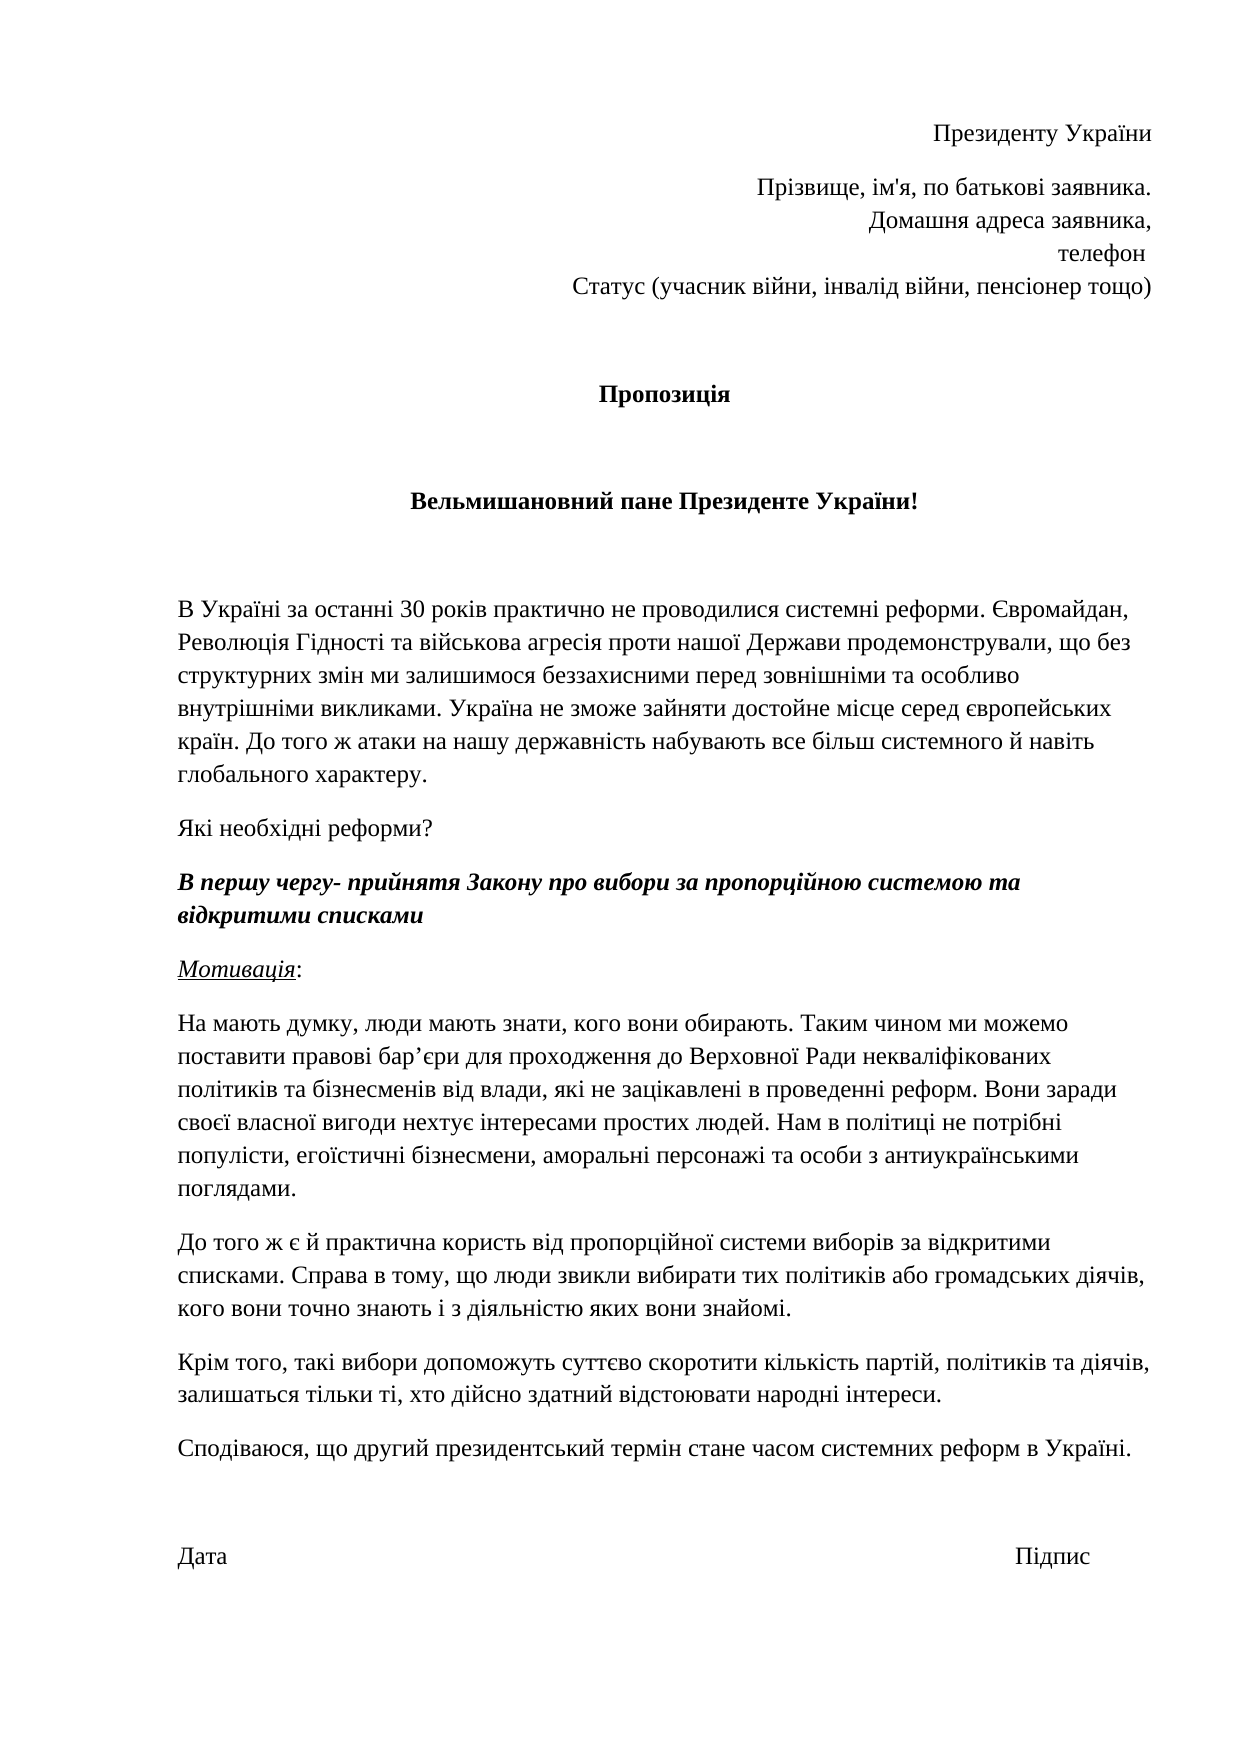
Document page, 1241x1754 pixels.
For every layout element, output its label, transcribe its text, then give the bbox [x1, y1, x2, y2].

text Прізвище, ім'я, по батькові заявника. Домашня адреса заявника, телефон Статус (учасник війни, інвалід війни, пенсіонер тощо) [177, 172, 1152, 300]
text В першу чергу- прийнятя Закону про вибори за пропорційною системою та відкритими списками [177, 867, 1152, 929]
text Вельмишановний пане Президенте України! [177, 486, 1152, 515]
text Крім того, такі вибори допоможуть суттєво скоротити кількість партій, політиків та діячів, залишаться тільки ті, хто дійсно здатний відстоювати народні інтереси. [177, 1347, 1152, 1408]
text Які необхідні реформи? [177, 813, 1152, 842]
text Мотивація: [177, 954, 1152, 983]
text На мають думку, люди мають знати, кого вони обирають. Таким чином ми можемо поставити правові бар’єри для проходження до Верховної Ради некваліфікованих політиків та бізнесменів від влади, які не зацікавлені в проведенні реформ. Вони заради своєї власної вигоди нехтує інтересами простих людей. Нам в політиці не потрібні популісти, егоїстичні бізнесмени, аморальні персонажі та особи з антиукраїнськими поглядами. [177, 1008, 1152, 1202]
text Дата Підпис [177, 1541, 1152, 1570]
text Президенту України [177, 118, 1152, 147]
text В Україні за останні 30 років практично не проводилися системні реформи. Євромайдан, Революція Гідності та військова агресія проти нашої Держави продемонстрували, що без структурних змін ми залишимося беззахисними перед зовнішніми та особливо внутрішніми викликами. Україна не зможе зайняти достойне місце серед європейських країн. До того ж атаки на нашу державність набувають все більш системного й навіть глобального характеру. [177, 594, 1152, 788]
text До того ж є й практична користь від пропорційної системи виборів за відкритими списками. Справа в тому, що люди звикли вибирати тих політиків або громадських діячів, кого вони точно знають і з діяльністю яких вони знайомі. [177, 1227, 1152, 1321]
text Пропозиція [177, 379, 1152, 407]
text Сподіваюся, що другий президентський термін стане часом системних реформ в Україні. [177, 1433, 1152, 1462]
